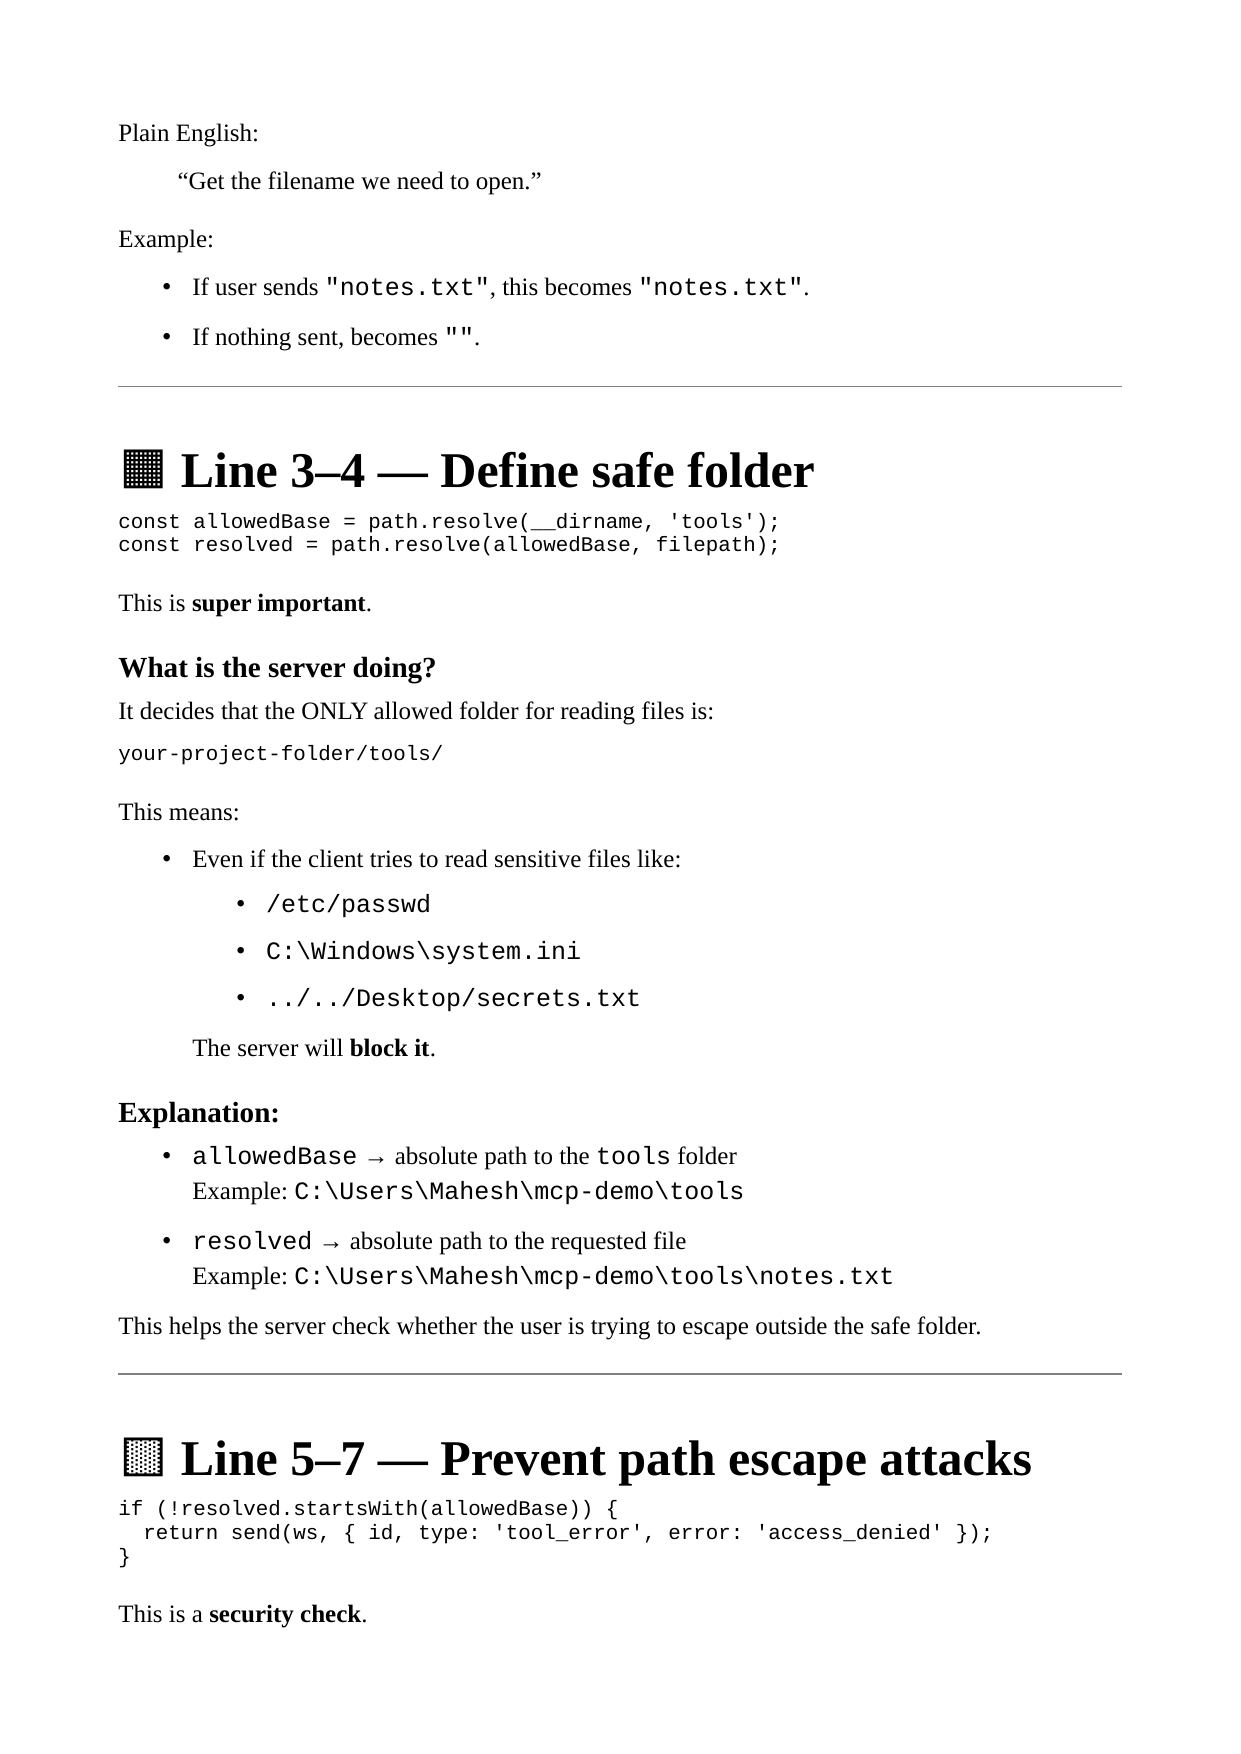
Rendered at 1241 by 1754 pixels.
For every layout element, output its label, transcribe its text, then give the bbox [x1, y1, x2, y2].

list resolved → absolute path to the requested file Example: C:\Users\Mahesh\mcp-demo\tools\notes.txt [162, 1226, 1122, 1292]
text This helps the server check whether the user is trying to escape outside the safe folder. [118, 1311, 1122, 1340]
text This means: [118, 797, 1122, 825]
text } [118, 1546, 1122, 1569]
text This is a security check. [118, 1599, 1122, 1627]
text if (!resolved.startsWith(allowedBase)) { [118, 1498, 1122, 1522]
subtitle What is the server doing? [118, 650, 1122, 683]
text const allowedBase = path.resolve(__dirname, 'tools'); [118, 511, 1122, 534]
subtitle 🟨 Line 5–7 — Prevent path escape attacks [118, 1428, 1122, 1486]
text Example: [118, 224, 1122, 253]
list allowedBase → absolute path to the tools folder Example: C:\Users\Mahesh\mcp-demo\tools [162, 1141, 1122, 1207]
text Plain English: [118, 118, 1122, 147]
list ../../Desktop/secrets.txt [236, 986, 1122, 1014]
list If user sends "notes.txt", this becomes "notes.txt". [162, 272, 1122, 302]
text This is super important. [118, 588, 1122, 616]
text your-project-folder/tools/ [118, 743, 1122, 767]
text “Get the filename we need to open.” [177, 166, 1063, 194]
text const resolved = path.resolve(allowedBase, filepath); [118, 534, 1122, 558]
list C:\Windows\system.ini [236, 939, 1122, 967]
list If nothing sent, becomes "". [162, 322, 1122, 352]
subtitle 🟧 Line 3–4 — Define safe folder [118, 441, 1122, 498]
list /etc/passwd [236, 892, 1122, 920]
subtitle Explanation: [118, 1095, 1122, 1129]
text return send(ws, { id, type: 'tool_error', error: 'access_denied' }); [118, 1522, 1122, 1546]
text It decides that the ONLY allowed folder for reading files is: [118, 696, 1122, 724]
list The server will block it. [162, 1033, 1122, 1062]
list Even if the client tries to read sensitive files like: [162, 844, 1122, 873]
